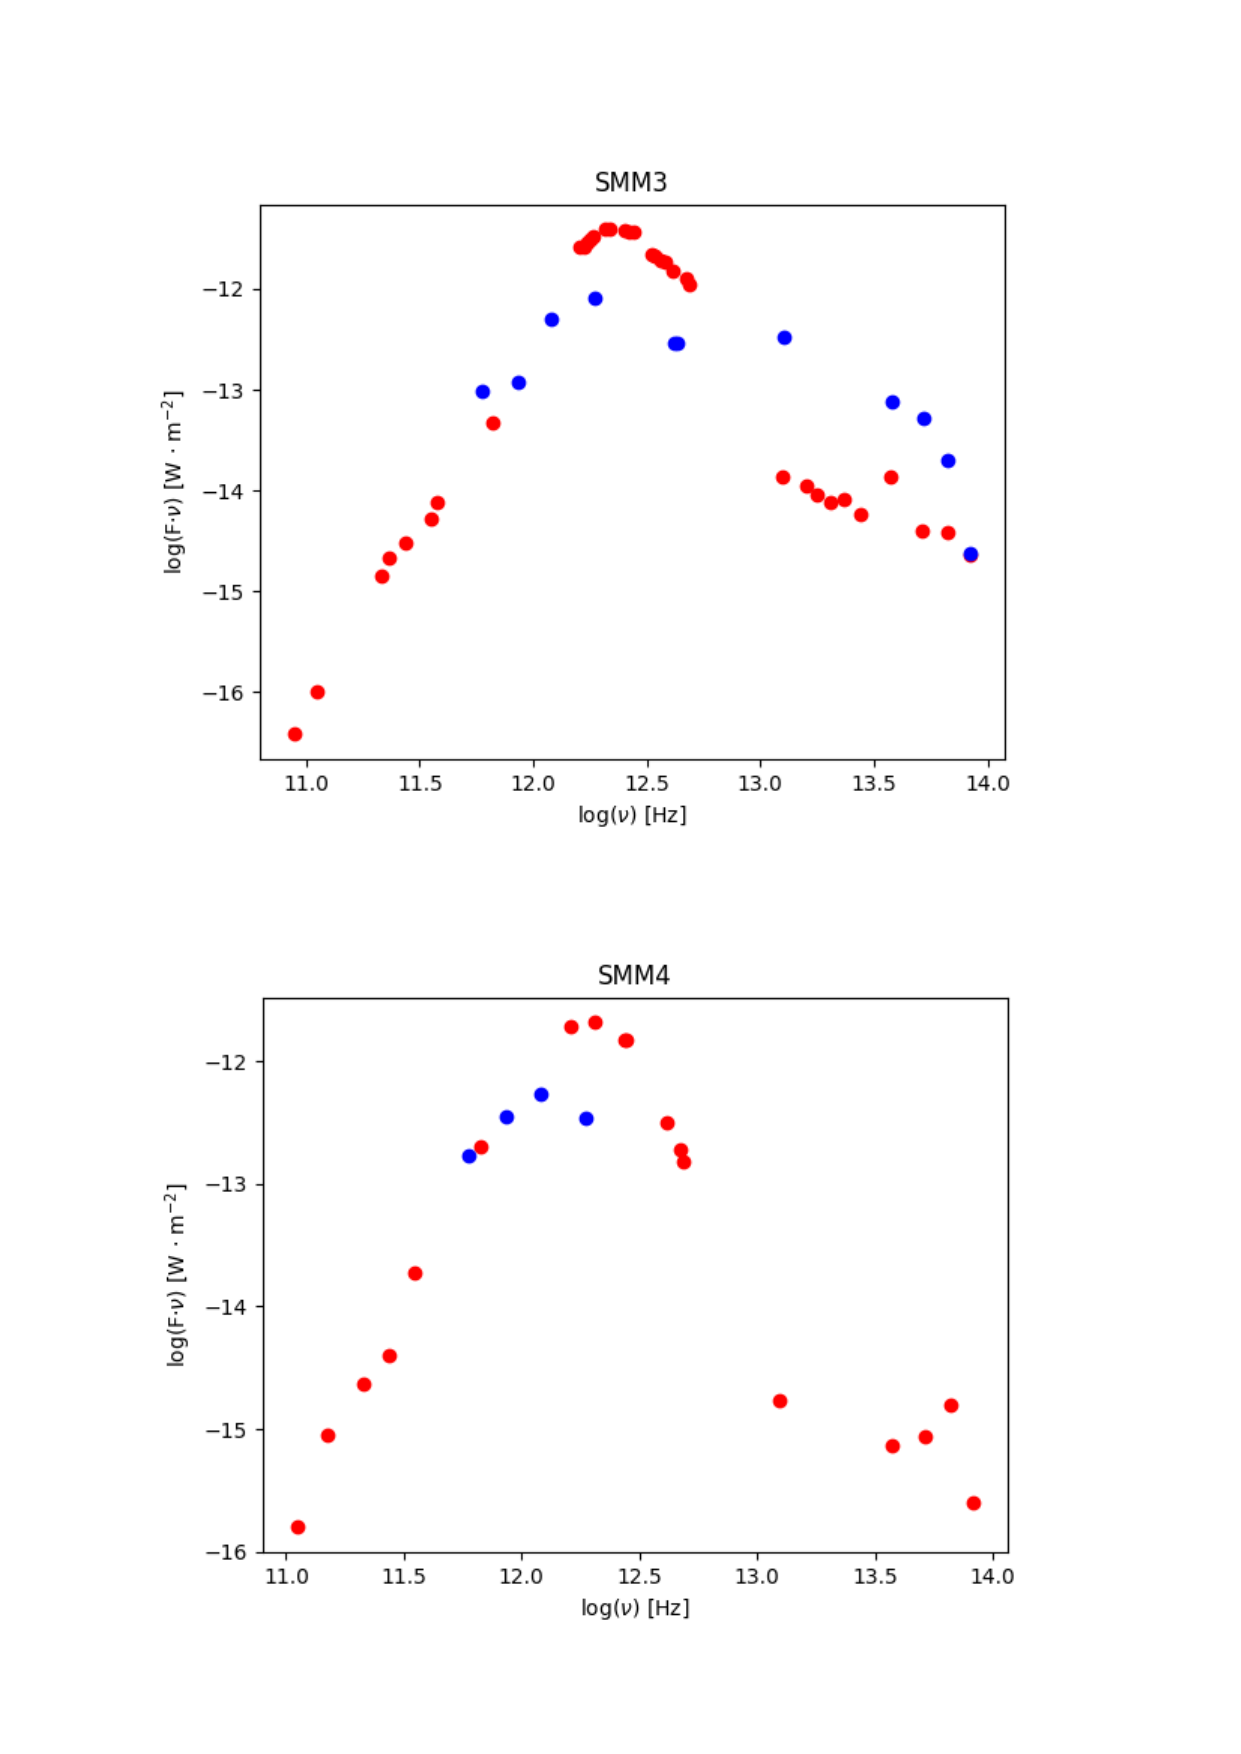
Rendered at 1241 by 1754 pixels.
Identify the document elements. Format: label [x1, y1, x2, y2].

picture [140, 118, 1100, 839]
picture [143, 911, 1104, 1632]
